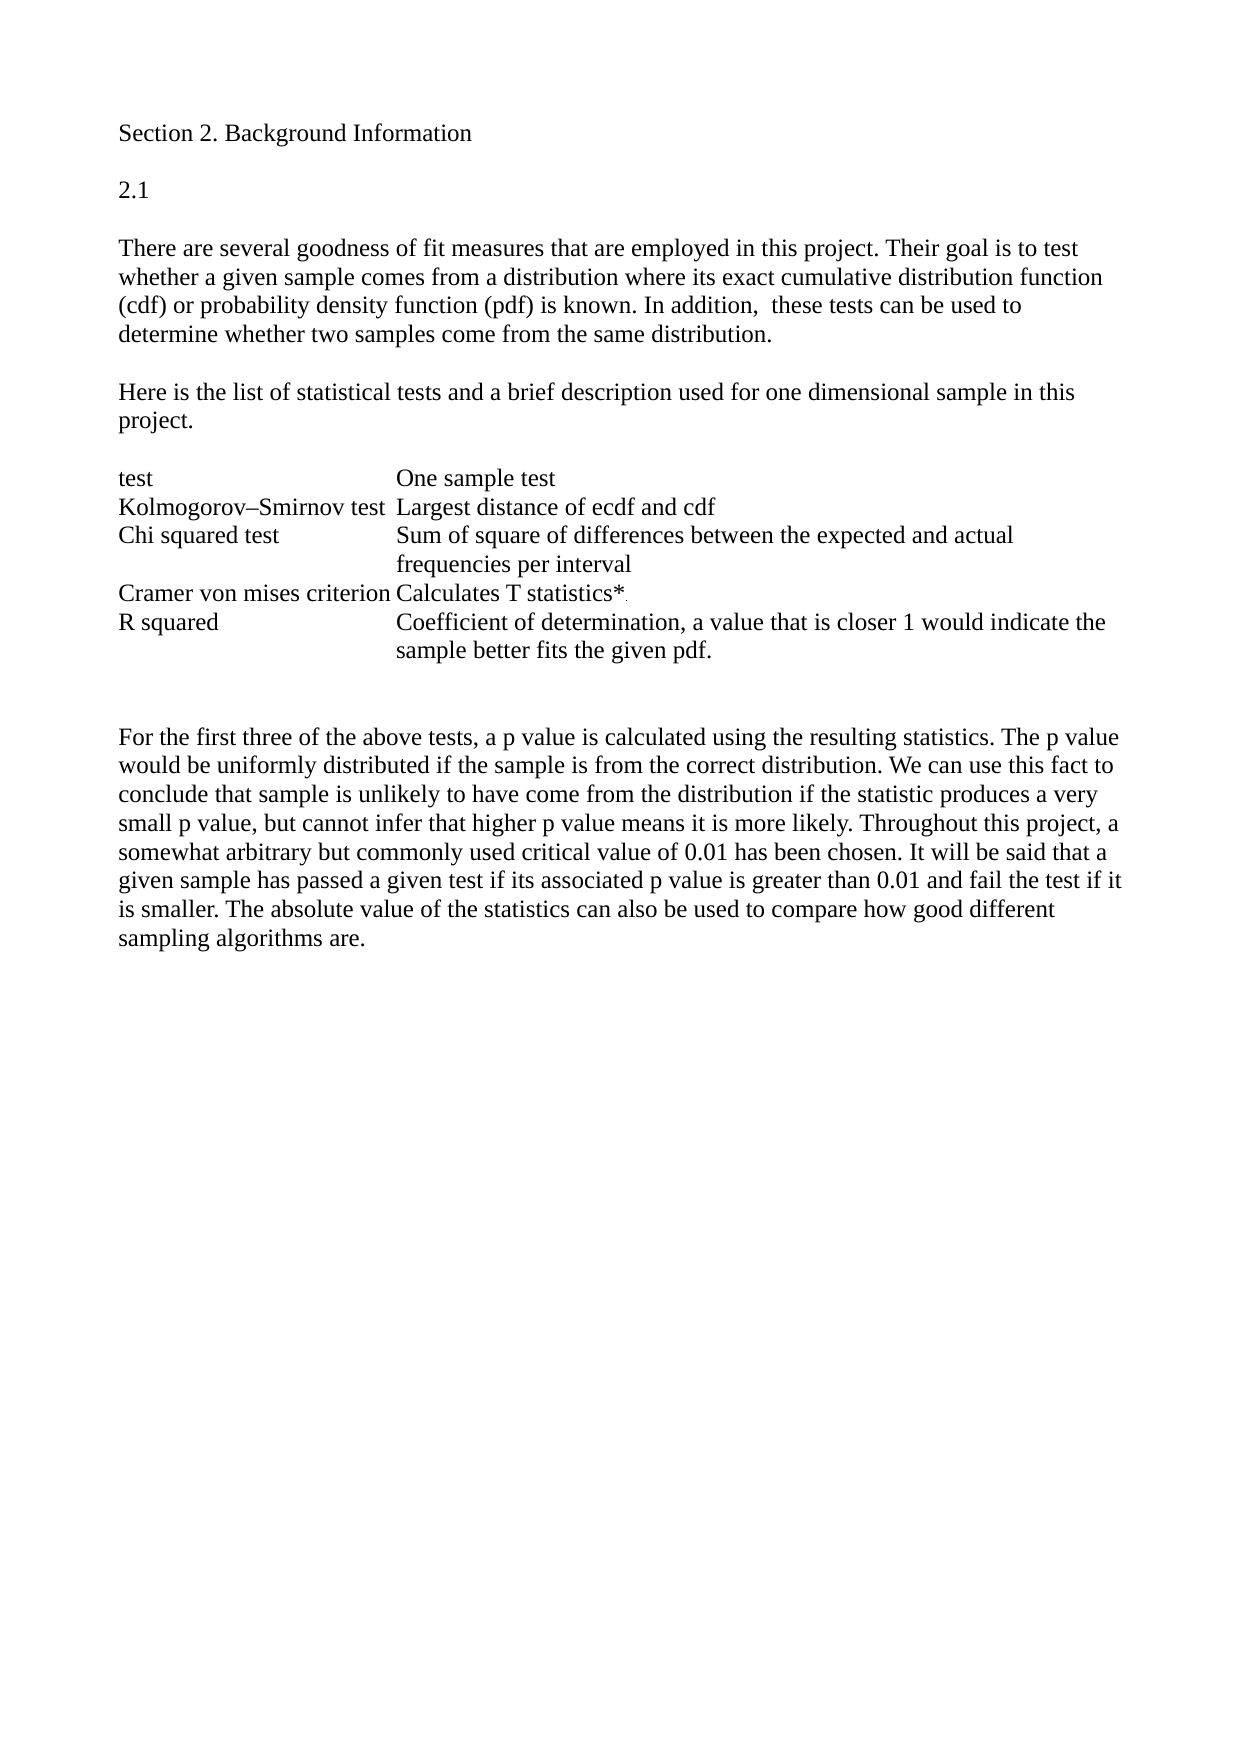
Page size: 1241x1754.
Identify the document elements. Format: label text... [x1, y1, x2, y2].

table_header test [118, 463, 396, 492]
table_cell Coefficient of determination, a value that is closer 1 would indicate the sample better fits the given pdf. [396, 607, 1122, 664]
text Section 2. Background Information [118, 118, 1122, 147]
table_cell R squared [118, 607, 396, 664]
table_cell Calculates T statistics* [396, 578, 1122, 607]
table_header One sample test [396, 463, 1122, 492]
table_cell Kolmogorov–Smirnov test [118, 492, 396, 521]
text Here is the list of statistical tests and a brief description used for one dimensional sample in this project. [118, 377, 1122, 434]
table_cell Cramer von mises criterion [118, 578, 396, 607]
table_cell Sum of square of differences between the expected and actual frequencies per interval [396, 521, 1122, 578]
text For the first three of the above tests, a p value is calculated using the resulting statistics. The p value would be uniformly distributed if the sample is from the correct distribution. We can use this fact to conclude that sample is unlikely to have come from the distribution if the statistic produces a very small p value, but cannot infer that higher p value means it is more likely. Throughout this project, a somewhat arbitrary but commonly used critical value of 0.01 has been chosen. It will be said that a given sample has passed a given test if its associated p value is greater than 0.01 and fail the test if it is smaller. The absolute value of the statistics can also be used to compare how good different sampling algorithms are. [118, 722, 1122, 952]
text There are several goodness of fit measures that are employed in this project. Their goal is to test whether a given sample comes from a distribution where its exact cumulative distribution function (cdf) or probability density function (pdf) is known. In addition, these tests can be used to determine whether two samples come from the same distribution. [118, 233, 1122, 348]
table_cell Largest distance of ecdf and cdf [396, 492, 1122, 521]
table_cell Chi squared test [118, 521, 396, 578]
text 2.1 [118, 176, 1122, 204]
table_cell [396, 664, 1122, 693]
table_cell [118, 664, 396, 693]
